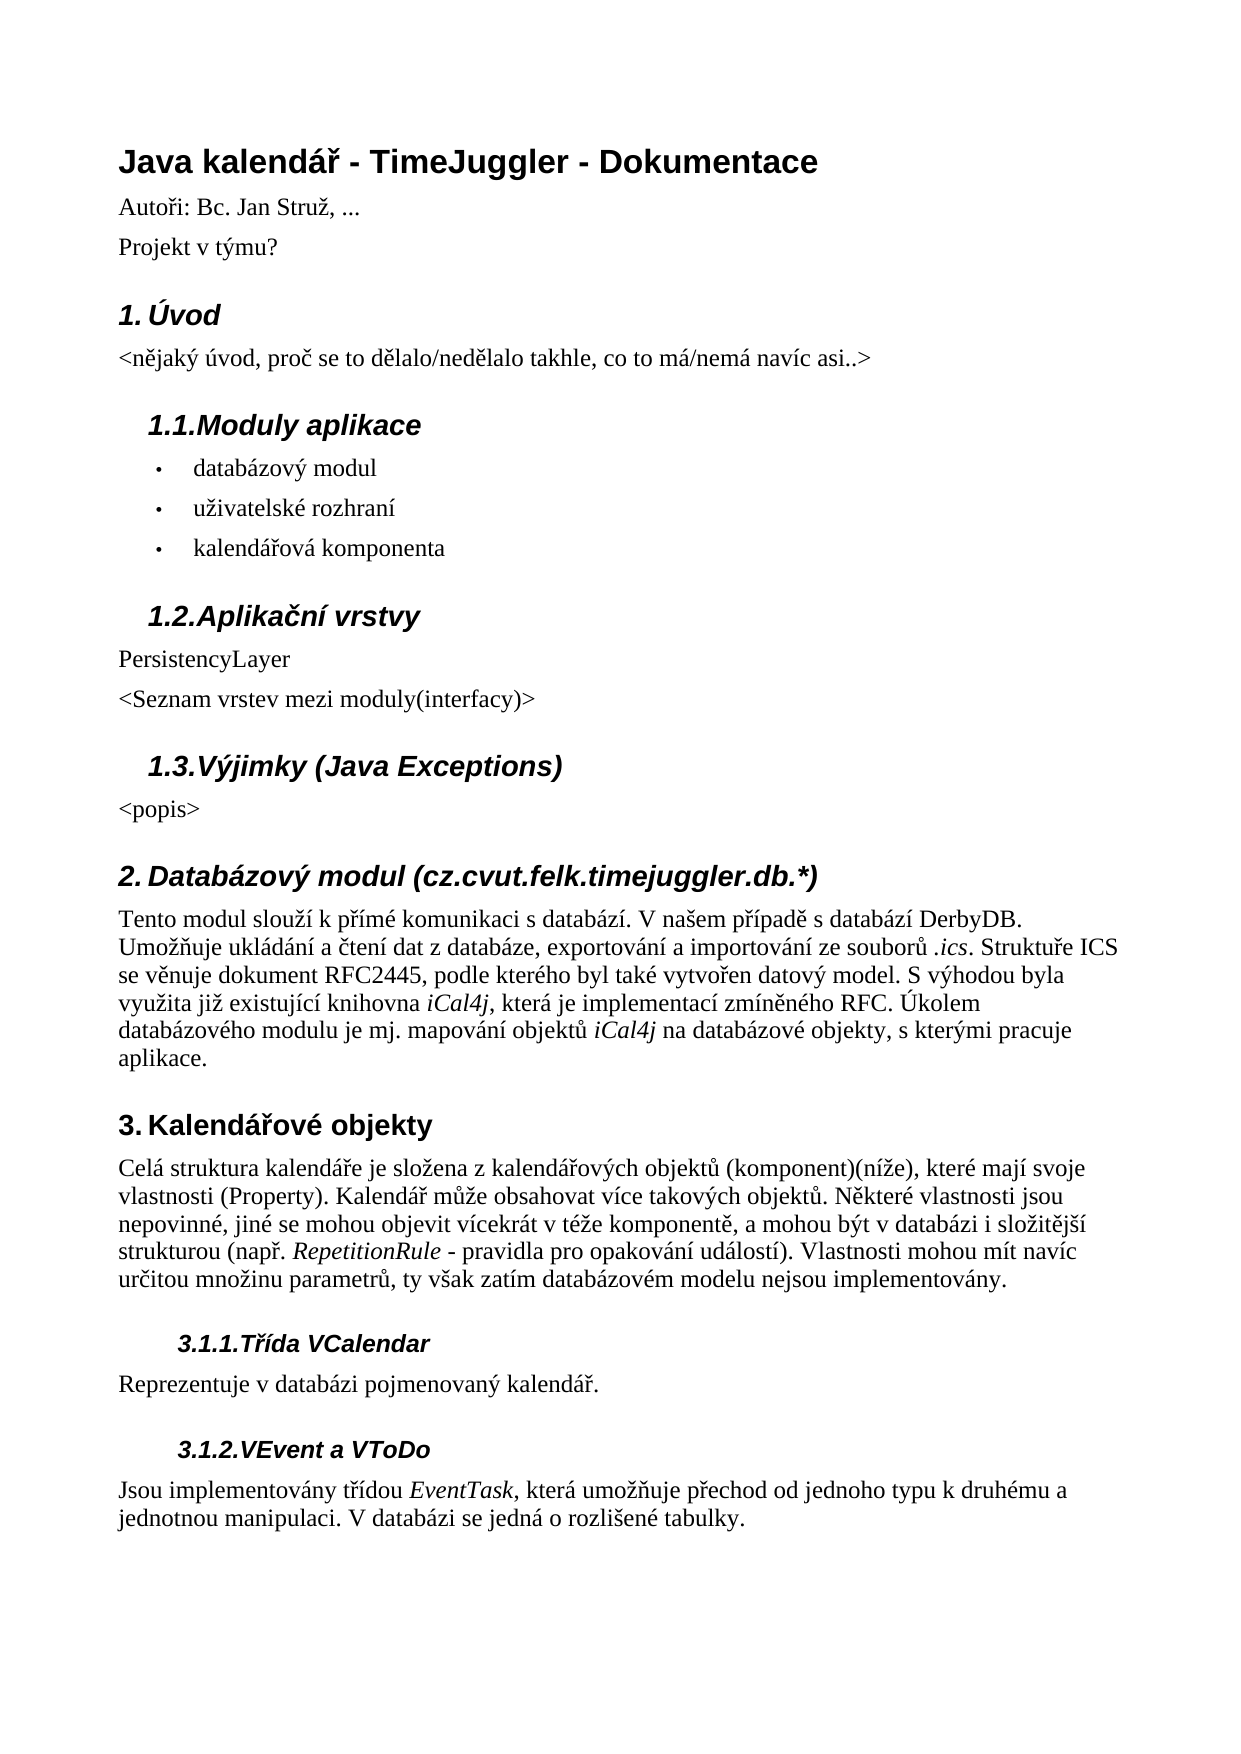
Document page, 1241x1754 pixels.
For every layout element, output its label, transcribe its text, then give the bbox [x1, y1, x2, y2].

text Autoři: Bc. Jan Struž, ... [118, 193, 1122, 221]
text PersistencyLayer [118, 645, 1122, 672]
subtitle Databázový modul (cz.cvut.felk.timejuggler.db.*) [118, 860, 1122, 893]
subtitle Třída VCalendar [177, 1330, 1122, 1358]
subtitle Kalendářové objekty [118, 1109, 1122, 1142]
subtitle Java kalendář - TimeJuggler - Dokumentace [118, 143, 1122, 181]
list databázový modul [156, 454, 1122, 482]
list kalendářová komponenta [156, 534, 1122, 562]
text Tento modul slouží k přímé komunikaci s databází. V našem případě s databází DerbyDB. Umožňuje ukládání a čtení dat z databáze, exportování a importování ze souborů .ics. Struktuře ICS se věnuje dokument RFC2445, podle kterého byl také vytvořen datový model. S výhodou byla využita již existující knihovna iCal4j, která je implementací zmíněného RFC. Úkolem databázového modulu je mj. mapování objektů iCal4j na databázové objekty, s kterými pracuje aplikace. [118, 906, 1122, 1072]
subtitle Aplikační vrstvy [148, 599, 1122, 632]
text Celá struktura kalendáře je složena z kalendářových objektů (komponent)(níže), které mají svoje vlastnosti (Property). Kalendář může obsahovat více takových objektů. Některé vlastnosti jsou nepovinné, jiné se mohou objevit vícekrát v téže komponentě, a mohou být v databázi i složitější strukturou (např. RepetitionRule - pravidla pro opakování událostí). Vlastnosti mohou mít navíc určitou množinu parametrů, ty však zatím databázovém modelu nejsou implementovány. [118, 1154, 1122, 1293]
text <popis> [118, 795, 1122, 823]
text Jsou implementovány třídou EventTask, která umožňuje přechod od jednoho typu k druhému a jednotnou manipulaci. V databázi se jedná o rozlišené tabulky. [118, 1476, 1122, 1531]
subtitle Moduly aplikace [148, 409, 1122, 441]
text Reprezentuje v databázi pojmenovaný kalendář. [118, 1371, 1122, 1398]
subtitle Výjimky (Java Exceptions) [148, 750, 1122, 783]
text <nějaký úvod, proč se to dělalo/nedělalo takhle, co to má/nemá navíc asi..> [118, 344, 1122, 371]
text Projekt v týmu? [118, 233, 1122, 261]
subtitle VEvent a VToDo [177, 1436, 1122, 1463]
list uživatelské rozhraní [156, 494, 1122, 522]
subtitle Úvod [118, 298, 1122, 331]
text <Seznam vrstev mezi moduly(interfacy)> [118, 685, 1122, 713]
